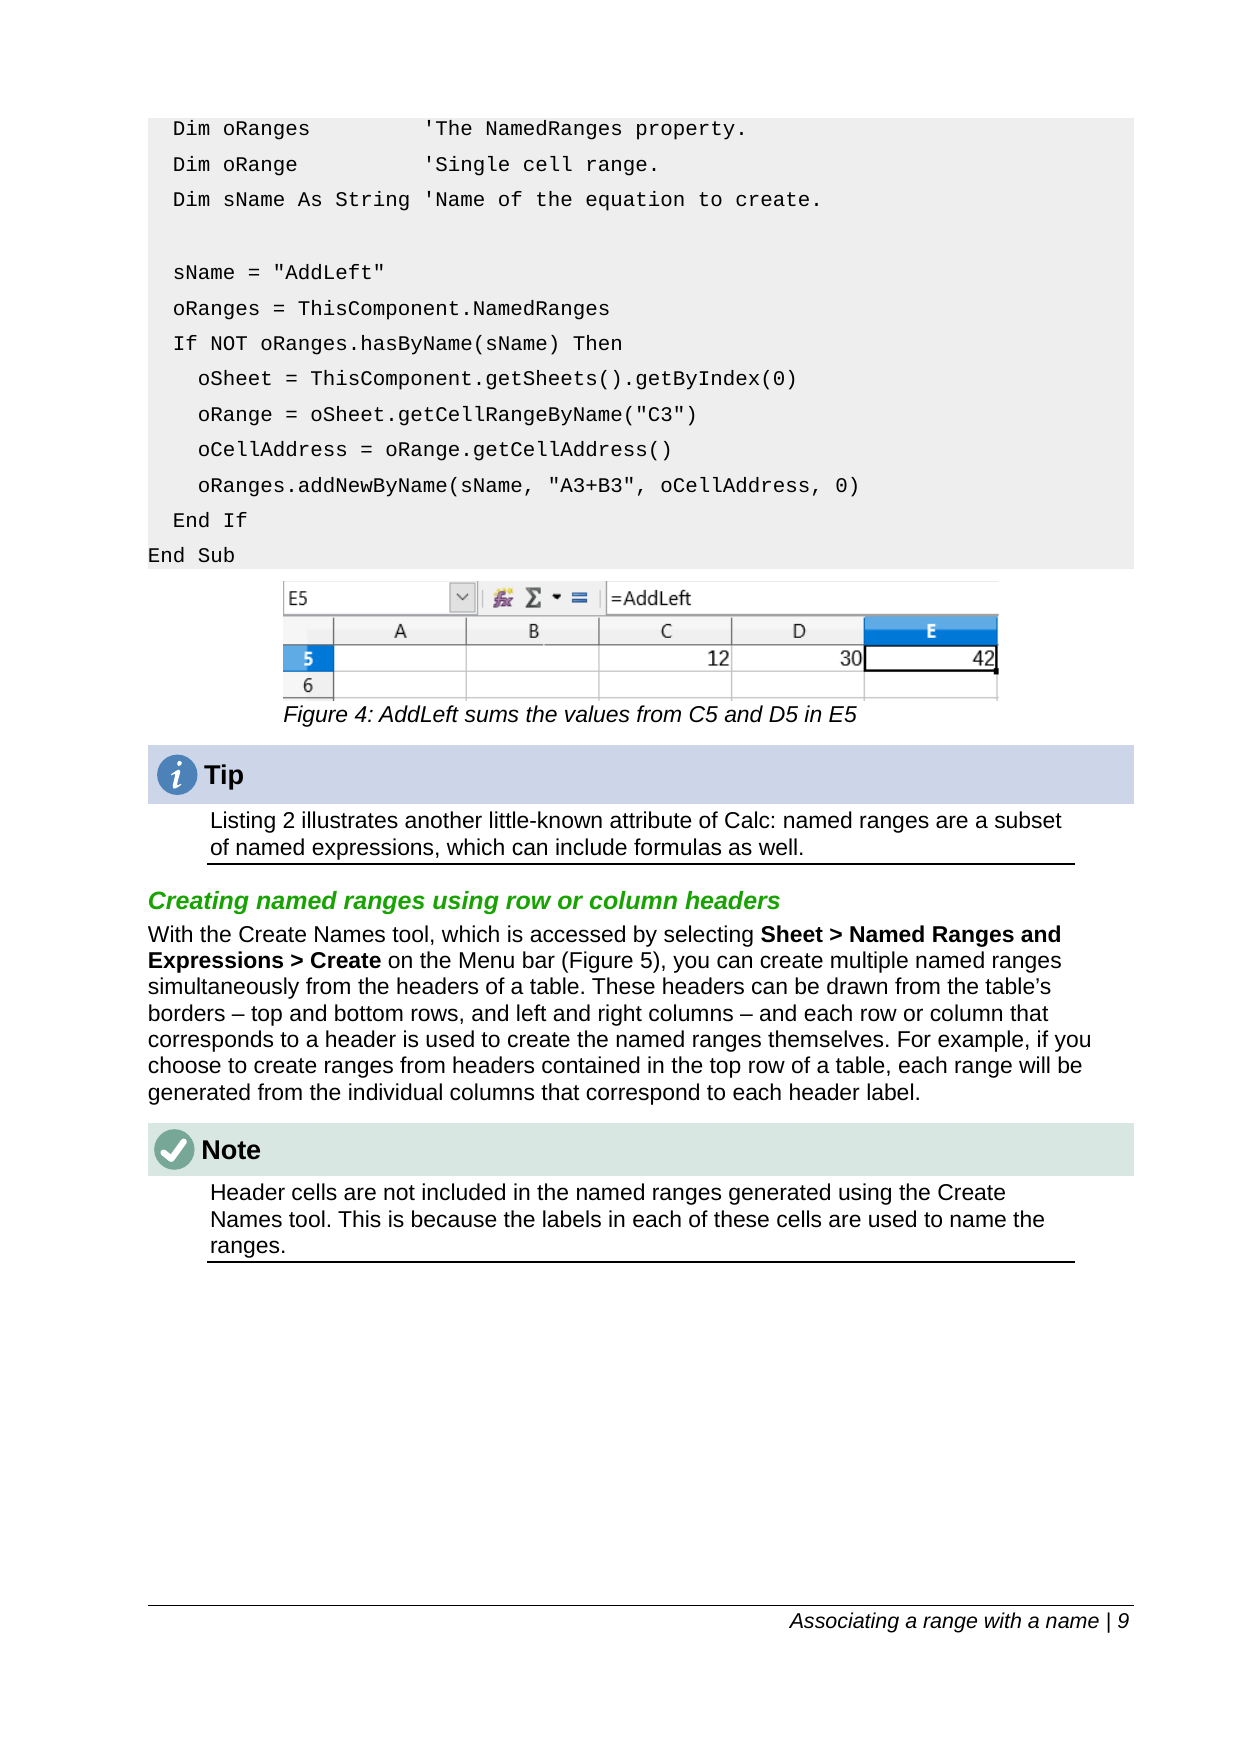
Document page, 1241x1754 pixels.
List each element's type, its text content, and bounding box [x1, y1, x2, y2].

text oRange = oSheet.getCellRangeByName("C3") [148, 404, 1134, 427]
text sName = "AddLeft" [148, 262, 1134, 286]
text Dim oRanges 'The NamedRanges property. [148, 118, 1134, 142]
subtitle Tip [148, 745, 1134, 804]
subtitle Note [148, 1123, 1134, 1176]
text End Sub [148, 545, 1134, 569]
text Dim sName As String 'Name of the equation to create. [148, 189, 1134, 213]
text Figure 4: AddLeft sums the values from C5 and D5 in E5 [283, 701, 998, 727]
text oSheet = ThisComponent.getSheets().getByIndex(0) [148, 368, 1134, 392]
text oRanges = ThisComponent.NamedRanges [148, 297, 1134, 321]
text End If [148, 510, 1134, 534]
text Listing 2 illustrates another little-known attribute of Calc: named ranges are a subset of named expressions, which can include formulas as well. [207, 804, 1075, 863]
text Header cells are not included in the named ranges generated using the Create Names tool. This is because the labels in each of these cells are used to name the ranges. [207, 1176, 1075, 1261]
picture [283, 581, 999, 701]
text oCellAddress = oRange.getCellAddress() [148, 439, 1134, 463]
text With the Create Names tool, which is accessed by selecting Sheet > Named Ranges and Expressions > Create on the Menu bar (Figure 5), you can create multiple named ranges simultaneously from the headers of a table. These headers can be drawn from the table’s borders – top and bottom rows, and left and right columns – and each row or column that corresponds to a header is used to create the named ranges themselves. For example, if you choose to create ranges from headers contained in the top row of a table, each range will be generated from the individual columns that correspond to each header label. [148, 921, 1134, 1105]
text If NOT oRanges.hasByName(sName) Then [148, 333, 1134, 357]
subtitle Creating named ranges using row or column headers [148, 886, 1134, 914]
text Dim oRange 'Single cell range. [148, 153, 1134, 177]
text oRanges.addNewByName(sName, "A3+B3", oCellAddress, 0) [148, 474, 1134, 498]
